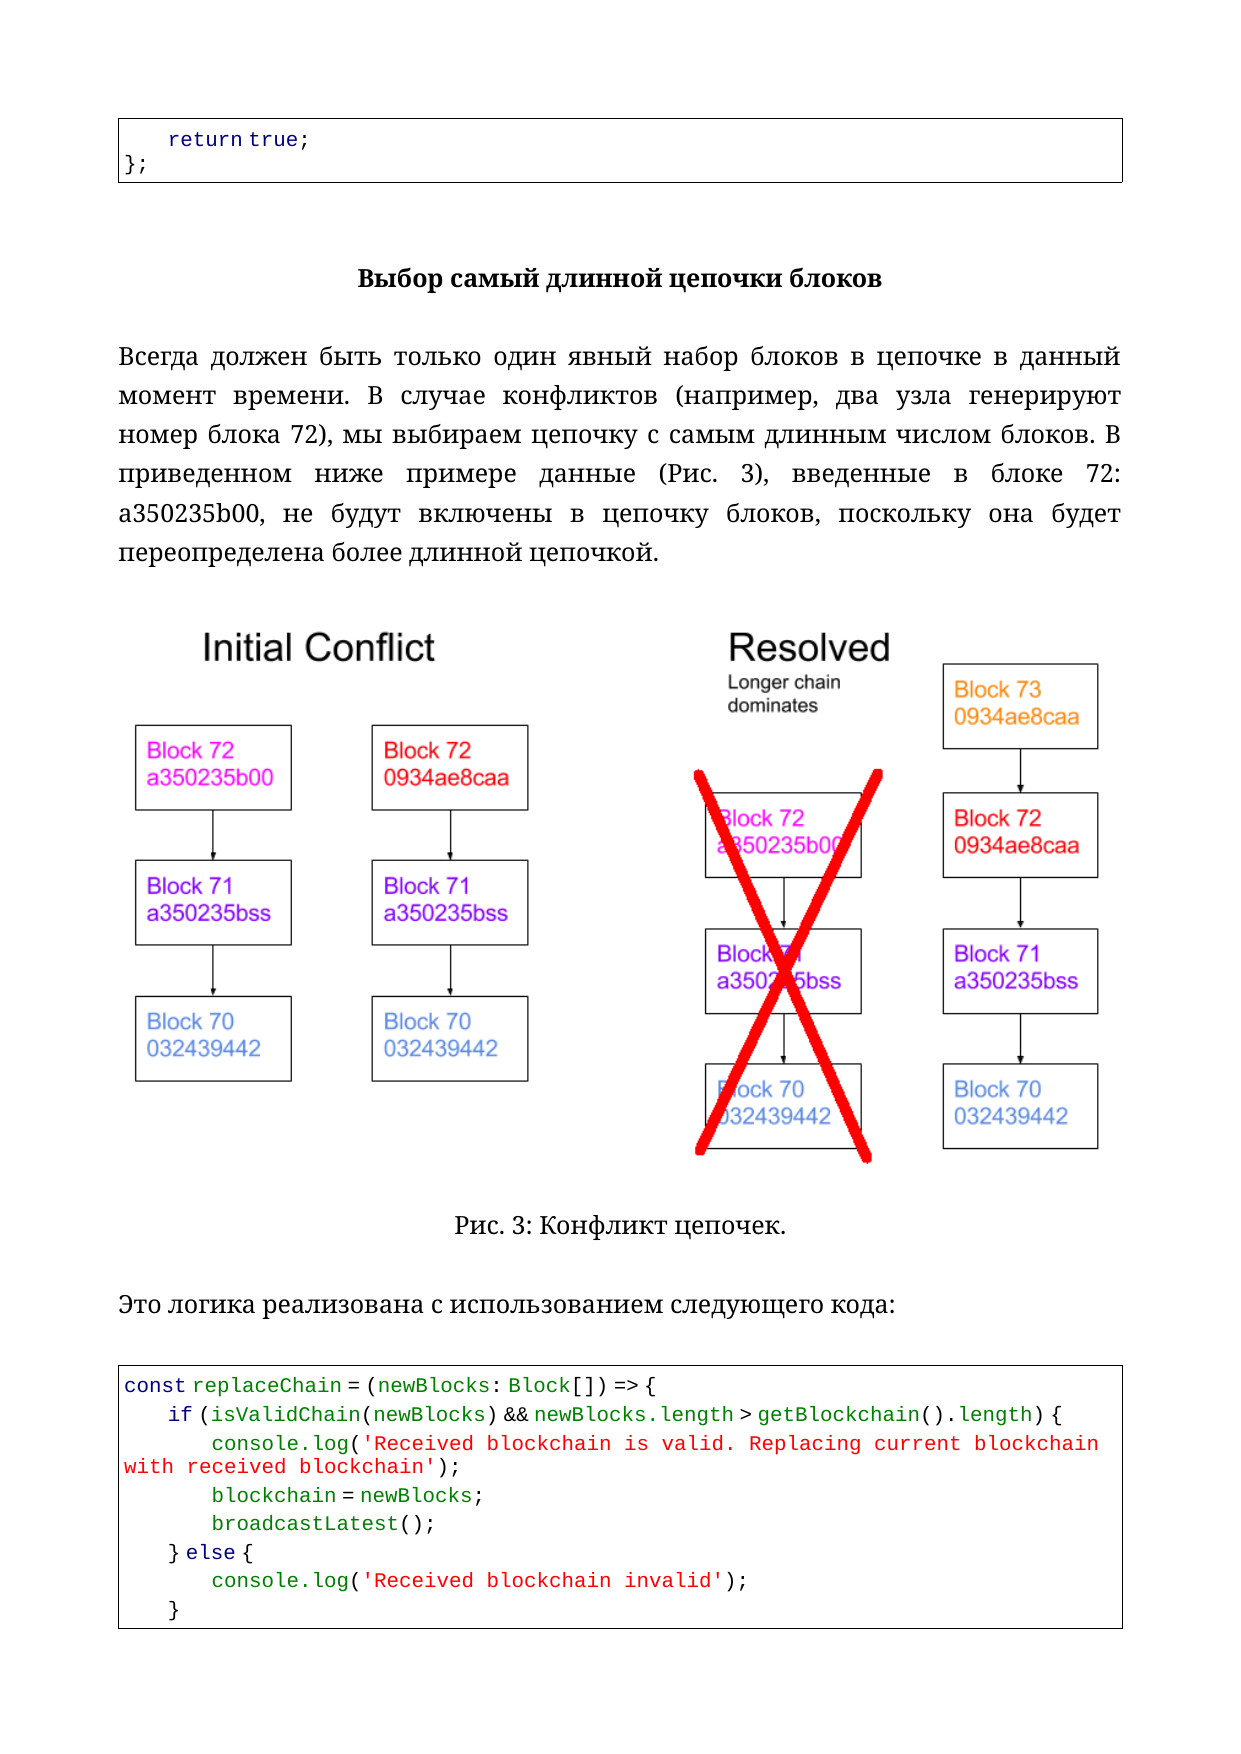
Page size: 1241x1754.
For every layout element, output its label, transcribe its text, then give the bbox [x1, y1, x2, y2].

picture [118, 612, 1123, 1164]
table_header return true; }; [119, 119, 1122, 182]
text Выбор самый длинной цепочки блоков [118, 260, 1122, 294]
text Это логика реализована с использованием следующего кода: [118, 1286, 1122, 1320]
table_header const replaceChain = (newBlocks: Block[]) => { if (isValidChain(newBlocks) && newBlocks.length > getBlockchain().length) { console.log('Received blockchain is valid. Replacing current blockchain with received blockchain'); blockchain = newBlocks; broadcastLatest(); } else { console.log('Received blockchain invalid'); } [119, 1366, 1122, 1628]
text Всегда должен быть только один явный набор блоков в цепочке в данный момент времени. В случае конфликтов (например, два узла генерируют номер блока 72), мы выбираем цепочку с самым длинным числом блоков. В приведенном ниже примере данные (Рис. 3), введенные в блоке 72: a350235b00, не будут включены в цепочку блоков, поскольку она будет переопределена более длинной цепочкой. [118, 339, 1122, 568]
text Рис. 3: Конфликт цепочек. [118, 1208, 1122, 1242]
